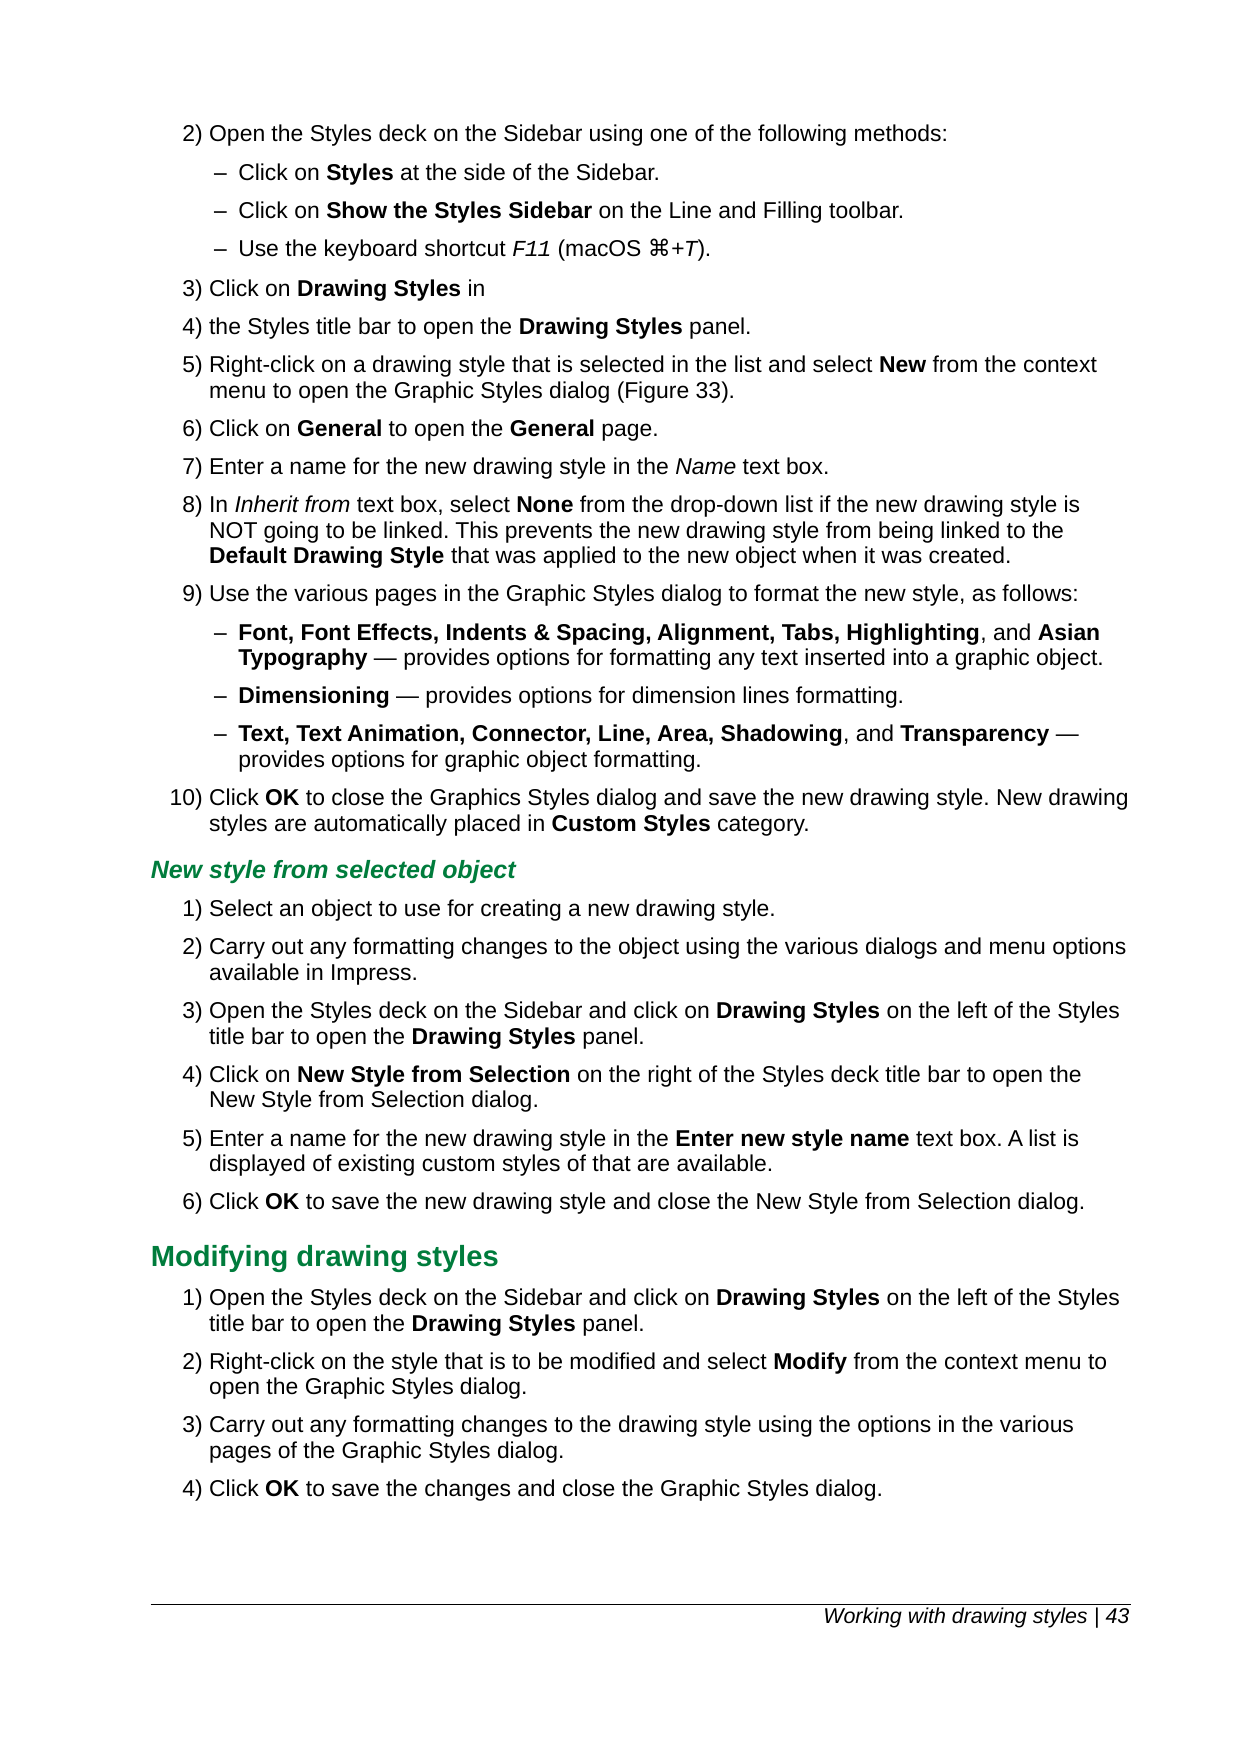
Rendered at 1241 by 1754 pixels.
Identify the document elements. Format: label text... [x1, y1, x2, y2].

list Click on General to open the General page. [194, 416, 1131, 441]
list Click OK to close the Graphics Styles dialog and save the new drawing style. New drawing styles are automatically placed in Custom Styles category. [194, 785, 1131, 836]
list Click on Drawing Styles in [194, 276, 1131, 301]
subtitle New style from selected object [151, 856, 1131, 883]
list Click OK to save the new drawing style and close the New Style from Selection dialog. [194, 1189, 1131, 1215]
list Text, Text Animation, Connector, Line, Area, Shadowing, and Transparency — provides options for graphic object formatting. [223, 721, 1131, 772]
list Use the keyboard shortcut F11 (macOS ⌘+T). [223, 235, 1131, 263]
list Open the Styles deck on the Sidebar using one of the following methods: [194, 121, 1131, 147]
list Open the Styles deck on the Sidebar and click on Drawing Styles on the left of the Styles title bar to open the Drawing Styles panel. [194, 998, 1131, 1049]
list In Inherit from text box, select None from the drop-down list if the new drawing style is NOT going to be linked. This prevents the new drawing style from being linked to the Default Drawing Style that was applied to the new object when it was created. [194, 492, 1131, 569]
list Select an object to use for creating a new drawing style. [194, 896, 1131, 922]
list Carry out any formatting changes to the drawing style using the options in the various pages of the Graphic Styles dialog. [194, 1412, 1131, 1463]
list Enter a name for the new drawing style in the Enter new style name text box. A list is displayed of existing custom styles of that are available. [194, 1125, 1131, 1177]
list Click OK to save the changes and close the Graphic Styles dialog. [194, 1476, 1131, 1501]
subtitle Modifying drawing styles [151, 1239, 1131, 1272]
list Dimensioning — provides options for dimension lines formatting. [223, 683, 1131, 709]
list Use the various pages in the Graphic Styles dialog to format the new style, as follows: [194, 581, 1131, 607]
list Enter a name for the new drawing style in the Name text box. [194, 454, 1131, 479]
list Click on Show the Styles Sidebar on the Line and Filling toolbar. [223, 197, 1131, 223]
list Carry out any formatting changes to the object using the various dialogs and menu options available in Impress. [194, 934, 1131, 985]
list the Styles title bar to open the Drawing Styles panel. [194, 314, 1131, 339]
list Right-click on the style that is to be modified and select Modify from the context menu to open the Graphic Styles dialog. [194, 1348, 1131, 1399]
list Click on Styles at the side of the Sidebar. [223, 159, 1131, 185]
list Right-click on a drawing style that is selected in the list and select New from the context menu to open the Graphic Styles dialog (Figure 33). [194, 352, 1131, 403]
list Font, Font Effects, Indents & Spacing, Alignment, Tabs, Highlighting, and Asian Typography — provides options for formatting any text inserted into a graphic object. [223, 619, 1131, 671]
list Open the Styles deck on the Sidebar and click on Drawing Styles on the left of the Styles title bar to open the Drawing Styles panel. [194, 1284, 1131, 1336]
list Click on New Style from Selection on the right of the Styles deck title bar to open the New Style from Selection dialog. [194, 1062, 1131, 1113]
